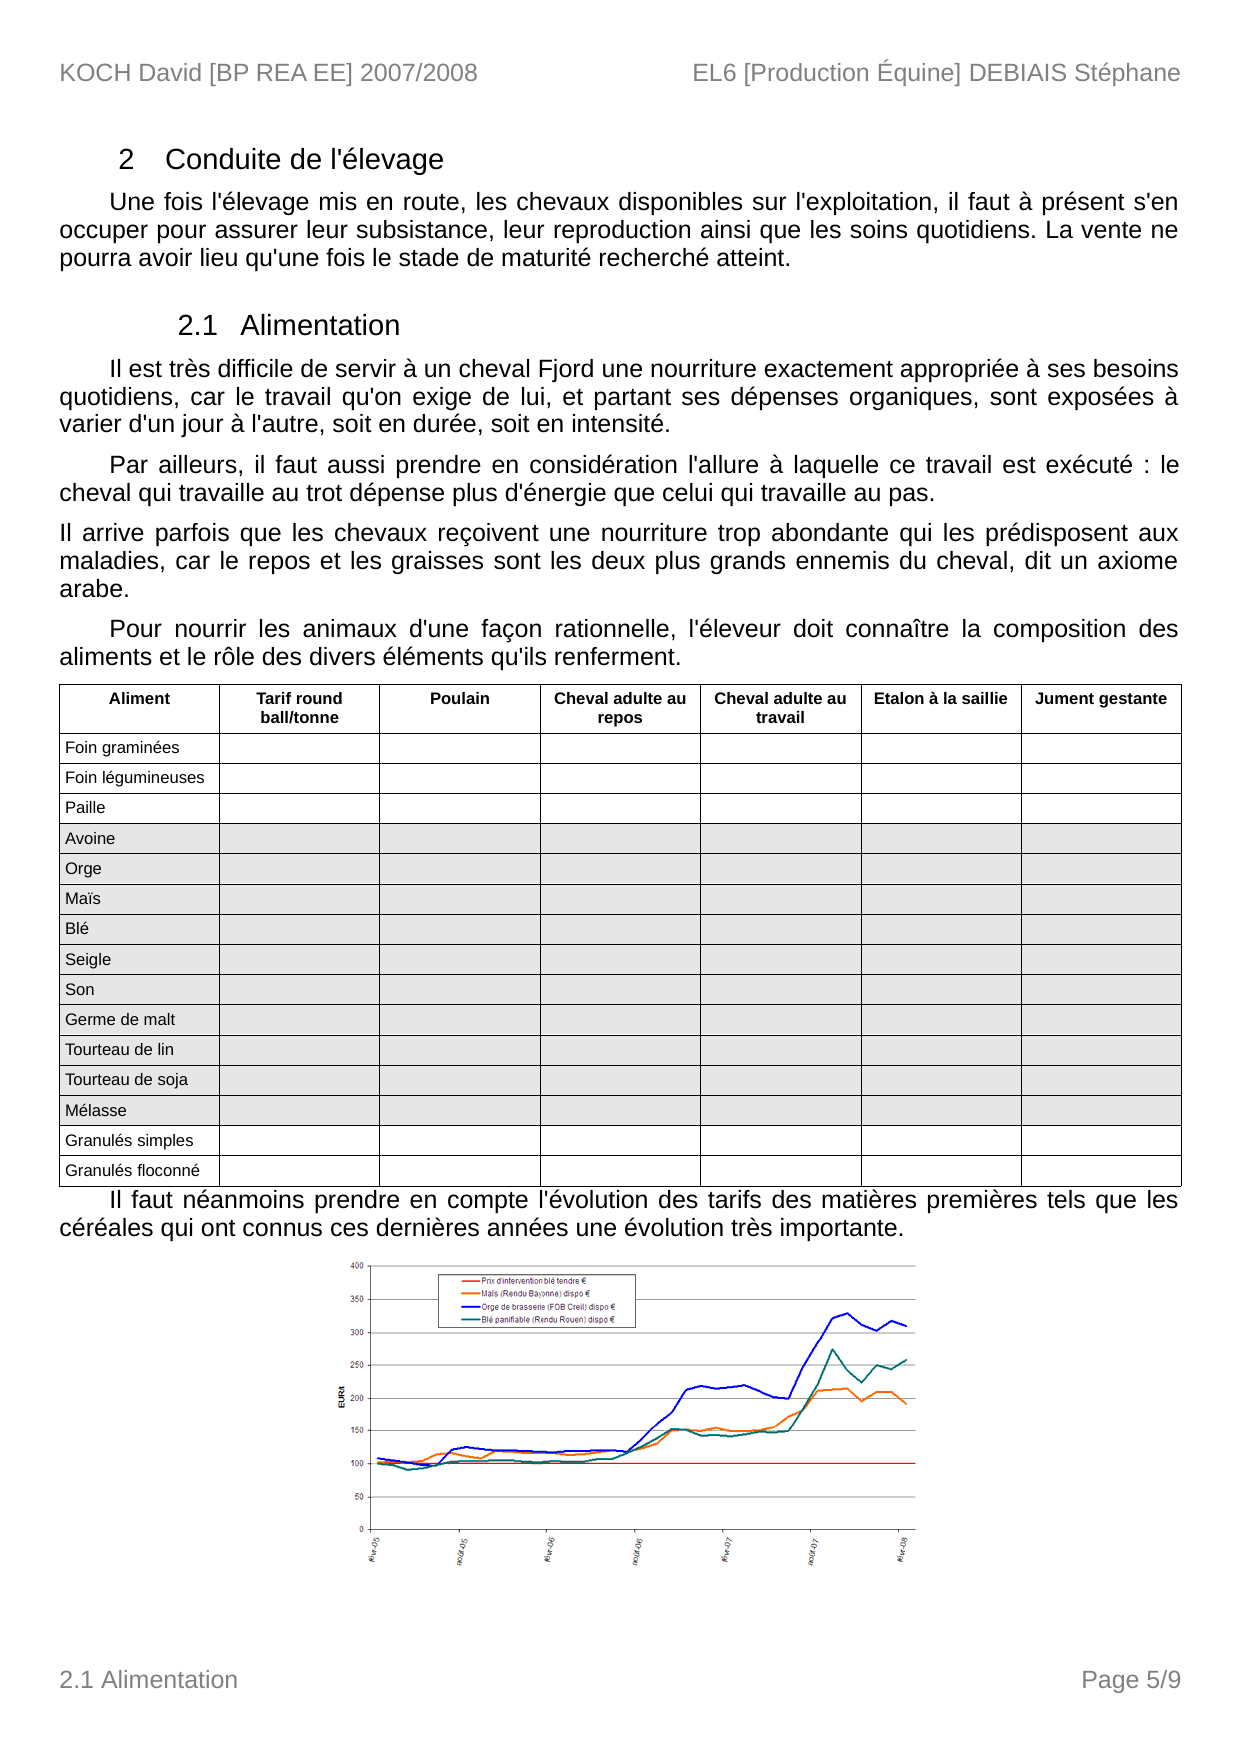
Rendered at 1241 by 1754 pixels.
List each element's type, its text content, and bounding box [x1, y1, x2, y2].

table_cell [541, 1005, 700, 1034]
table_cell [1022, 915, 1181, 944]
table_cell [701, 945, 861, 974]
table_cell Seigle [60, 945, 219, 974]
table_cell Orge [60, 854, 219, 883]
table_cell [380, 824, 540, 853]
table_header Poulain [380, 685, 540, 732]
table_cell [1022, 975, 1181, 1004]
table_cell [220, 764, 379, 793]
table_cell [701, 854, 861, 883]
table_cell Avoine [60, 824, 219, 853]
table_cell [862, 945, 1021, 974]
table_cell [862, 1096, 1021, 1125]
table_cell [701, 1126, 861, 1155]
table_cell [220, 794, 379, 823]
table_cell [380, 945, 540, 974]
table_cell [220, 1126, 379, 1155]
table_cell Tourteau de lin [60, 1036, 219, 1065]
table_cell [541, 734, 700, 763]
table_cell [862, 764, 1021, 793]
table_cell [862, 885, 1021, 914]
table_cell [701, 1005, 861, 1034]
table_cell [220, 1156, 379, 1186]
table_header Tarif round ball/tonne [220, 685, 379, 732]
table_cell [380, 1156, 540, 1186]
table_cell [701, 885, 861, 914]
table_cell [541, 1126, 700, 1155]
table_cell Germe de malt [60, 1005, 219, 1034]
table_cell Blé [60, 915, 219, 944]
table_cell [862, 1066, 1021, 1095]
table_cell [380, 1066, 540, 1095]
table_cell [541, 945, 700, 974]
table_cell [380, 915, 540, 944]
table_cell [701, 764, 861, 793]
table_cell [380, 1036, 540, 1065]
table_cell Tourteau de soja [60, 1066, 219, 1095]
text Il est très difficile de servir à un cheval Fjord une nourriture exactement appropriée à ses besoins quotidiens, car le travail qu'on exige de lui, et partant ses dépenses organiques, sont exposées à varier d'un jour à l'autre, soit en durée, soit en intensité. [59, 354, 1181, 438]
table_cell Granulés floconné [60, 1156, 219, 1186]
table_cell [541, 975, 700, 1004]
table_cell [220, 734, 379, 763]
table_cell [380, 734, 540, 763]
table_cell [701, 824, 861, 853]
table_cell [541, 1156, 700, 1186]
table_cell [380, 854, 540, 883]
table_cell [862, 794, 1021, 823]
table_header Etalon à la saillie [862, 685, 1021, 732]
table_cell [862, 854, 1021, 883]
table_cell [862, 824, 1021, 853]
table_cell [541, 764, 700, 793]
table_cell [701, 1036, 861, 1065]
table_cell [701, 1156, 861, 1186]
table_cell [701, 734, 861, 763]
table_cell [1022, 1036, 1181, 1065]
text Une fois l'élevage mis en route, les chevaux disponibles sur l'exploitation, il faut à présent s'en occuper pour assurer leur subsistance, leur reproduction ainsi que les soins quotidiens. La vente ne pourra avoir lieu qu'une fois le stade de maturité recherché atteint. [59, 188, 1181, 272]
text Il arrive parfois que les chevaux reçoivent une nourriture trop abondante qui les prédisposent aux maladies, car le repos et les graisses sont les deux plus grands ennemis du cheval, dit un axiome arabe. [59, 519, 1181, 603]
table_cell [220, 945, 379, 974]
table_cell [220, 915, 379, 944]
table_cell [862, 915, 1021, 944]
table_cell [380, 1126, 540, 1155]
table_cell [220, 1096, 379, 1125]
table_cell [1022, 1096, 1181, 1125]
table_cell Foin graminées [60, 734, 219, 763]
table_cell [862, 1036, 1021, 1065]
table_header Jument gestante [1022, 685, 1181, 732]
table_header Cheval adulte au travail [701, 685, 861, 732]
table_cell [541, 1036, 700, 1065]
table_cell [380, 1005, 540, 1034]
table_cell Son [60, 975, 219, 1004]
table_cell [1022, 1066, 1181, 1095]
table_cell [862, 1005, 1021, 1034]
table_cell [380, 794, 540, 823]
table_cell [862, 734, 1021, 763]
table_cell [220, 1005, 379, 1034]
table_cell [862, 1126, 1021, 1155]
table_cell [1022, 945, 1181, 974]
table_cell Mélasse [60, 1096, 219, 1125]
table_cell [701, 1066, 861, 1095]
table_cell [541, 915, 700, 944]
table_cell [701, 975, 861, 1004]
table_cell [380, 1096, 540, 1125]
table_cell [1022, 854, 1181, 883]
table_cell [541, 854, 700, 883]
table_cell [701, 1096, 861, 1125]
text Pour nourrir les animaux d'une façon rationnelle, l'éleveur doit connaître la composition des aliments et le rôle des divers éléments qu'ils renferment. [59, 615, 1181, 671]
table_cell Paille [60, 794, 219, 823]
text Il faut néanmoins prendre en compte l'évolution des tarifs des matières premières tels que les céréales qui ont connus ces dernières années une évolution très importante. [59, 1187, 1181, 1242]
table_cell [1022, 764, 1181, 793]
table_cell Foin légumineuses [60, 764, 219, 793]
table_cell [1022, 794, 1181, 823]
table_cell [701, 915, 861, 944]
table_cell [220, 854, 379, 883]
table_cell [1022, 734, 1181, 763]
table_cell [380, 975, 540, 1004]
table_cell [1022, 1126, 1181, 1155]
table_cell [541, 1066, 700, 1095]
table_cell [220, 1036, 379, 1065]
table_cell [380, 885, 540, 914]
table_cell [220, 975, 379, 1004]
table_cell [1022, 1156, 1181, 1186]
table_header Cheval adulte au repos [541, 685, 700, 732]
table_cell Granulés simples [60, 1126, 219, 1155]
picture [325, 1254, 916, 1600]
table_cell [541, 885, 700, 914]
text Par ailleurs, il faut aussi prendre en considération l'allure à laquelle ce travail est exécuté : le cheval qui travaille au trot dépense plus d'énergie que celui qui travaille au pas. [59, 451, 1181, 507]
subtitle Conduite de l'élevage [59, 143, 1181, 176]
table_cell [862, 975, 1021, 1004]
table_cell Maïs [60, 885, 219, 914]
table_cell [380, 764, 540, 793]
subtitle Alimentation [59, 309, 1181, 342]
table_cell [862, 1156, 1021, 1186]
table_cell [1022, 885, 1181, 914]
table_cell [220, 885, 379, 914]
table_cell [220, 1066, 379, 1095]
table_cell [541, 794, 700, 823]
table_cell [541, 1096, 700, 1125]
table_cell [541, 824, 700, 853]
table_cell [220, 824, 379, 853]
table_cell [1022, 1005, 1181, 1034]
table_header Aliment [60, 685, 219, 732]
table_cell [701, 794, 861, 823]
table_cell [1022, 824, 1181, 853]
